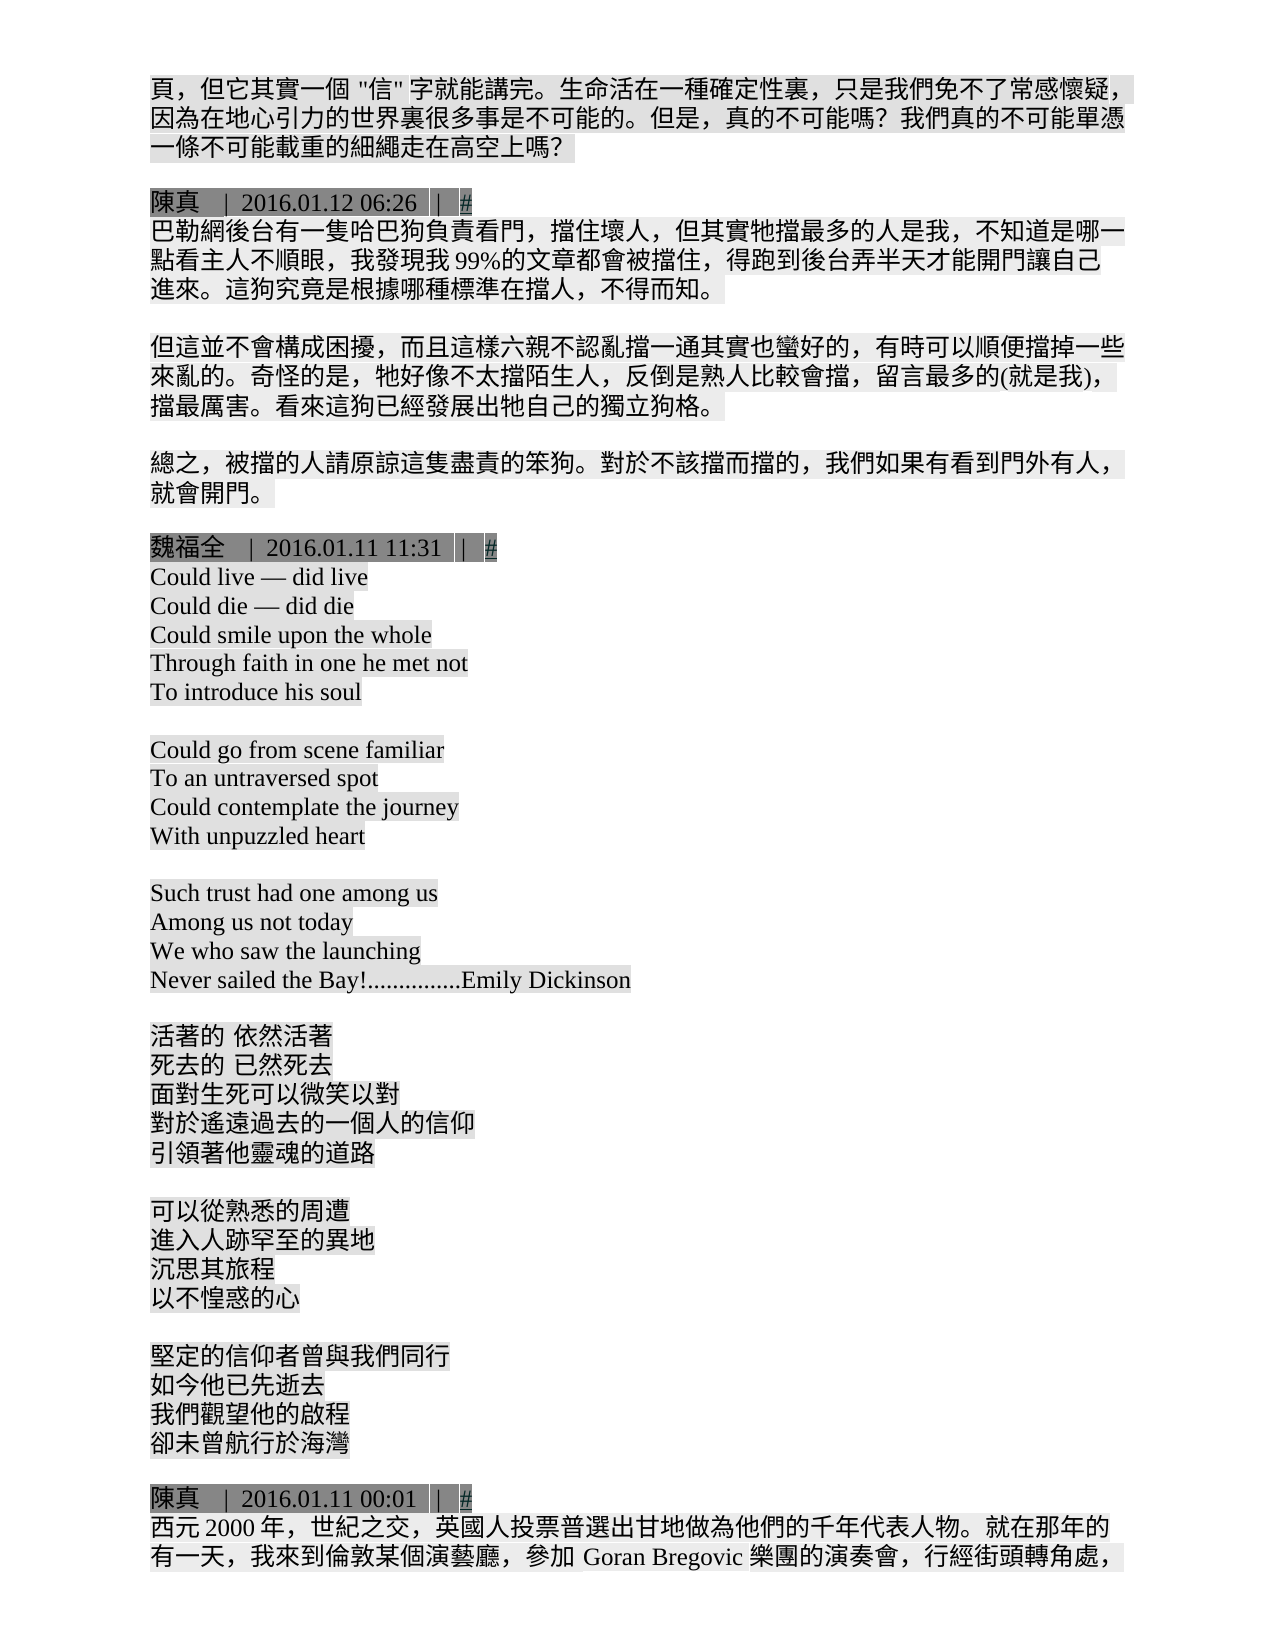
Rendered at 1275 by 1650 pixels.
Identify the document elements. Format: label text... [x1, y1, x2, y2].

text Could live — did live Could die — did die Could smile upon the whole Through faith in one he met not To introduce his soul Could go from scene familiar To an untraversed spot Could contemplate the journey With unpuzzled heart Such trust had one among us Among us not today We who saw the launching Never sailed the Bay!...............Emily Dickinson 活著的 依然活著 死去的 已然死去 面對生死可以微笑以對 對於遙遠過去的一個人的信仰 引領著他靈魂的道路 可以從熟悉的周遭 進入人跡罕至的異地 沉思其旅程 以不惶惑的心 堅定的信仰者曾與我們同行 如今他已先逝去 我們觀望他的啟程 卻未曾航行於海灣 [150, 562, 1125, 1459]
text 陳真 | 2016.01.11 00:01 | # [150, 1484, 1125, 1513]
text 巴勒網後台有一隻哈巴狗負責看門，擋住壞人，但其實牠擋最多的人是我，不知道是哪一點看主人不順眼，我發現我99%的文章都會被擋住，得跑到後台弄半天才能開門讓自己進來。這狗究竟是根據哪種標準在擋人，不得而知。 但這並不會構成困擾，而且這樣六親不認亂擋一通其實也蠻好的，有時可以順便擋掉一些來亂的。奇怪的是，牠好像不太擋陌生人，反倒是熟人比較會擋，留言最多的(就是我)，擋最厲害。看來這狗已經發展出牠自己的獨立狗格。 總之，被擋的人請原諒這隻盡責的笨狗。對於不該擋而擋的，我們如果有看到門外有人，就會開門。 [150, 217, 1125, 508]
text 魏福全 | 2016.01.11 11:31 | # [150, 533, 1125, 562]
text 陳真 | 2016.01.12 06:26 | # [150, 188, 1125, 217]
text 西元2000年，世紀之交，英國人投票普選出甘地做為他們的千年代表人物。就在那年的有一天，我來到倫敦某個演藝廳，參加 Goran Bregovic 樂團的演奏會，行經街頭轉角處，驟然看到一座栩栩如生的甘地大型塑像，頓時有一種不期而遇的重逢驚訝，我沒料到在這樣一個燈火繁華得帶點無情與失落的異鄉街頭會遇到甘地。 一個反抗殖民者，半個多世紀後，卻成為殖民者那一方所普遍景仰的人物。這並不是因為甘地成就了什麼偉大事物；事實上，甘地是個失敗者，他所做的一切並沒有成功，過去的印度，現在的印度，以及將來的印度，所作所為，在在與甘地所渴望的印度，背道而馳。 科學也許可以一舉定江山，一個新理論，一個新發現的定理，很可能瞬間取代過往年代所有舊理論的總和，於焉產生一個嶄新觀點。但生命事物卻沒有這回事。科學企圖往前走，然而生命卻只能不斷往後看，看那過往千年的眾人足跡；不是尋覓新天堂，而是找到一條回家的路，回到生命所來自的地方，一切意義的開端。 在這尋找的過程中，一個足跡就只是一個足跡，一個聲音就只是一個聲音，裏頭不會有什麼驚天動地的偉大新事物，猶如汪洋浩瀚，你我各自灑下一滴淚水，成就了這片海。德蕾莎修女說得對，世上沒有什麼不平凡的偉大功業，你所能做的，就只是 "用不平凡的愛去做任何一件平凡的事"。Emir Kusturica說，他的電影或能長存，原因無它，也許只是因為他在作品中 "使用了一道千萬年不變的古老配方--愛"。 維根斯坦常說自己所寫的一切並沒有公眾閱讀價值，它只是一種 "私人日記"，一種 "竊竊私語"，裏頭記錄著個人的無數悲歡。維根斯坦寫的東西抽象程度很高，大多數人讀來，也許宛若天書，圍繞著所謂邏輯、符號與命題，幾無一字提及個人或現實事物，怎麼會是一種私人日記、竊竊私語？要回答這個謎，對我來說一點都不困難；不但不困難，在我接觸他的第一刻，我相信我已經完全了解他所要講的一切。 為什麼會這樣呢？你不可能瞬間理解一整套複雜技術，不可能頓時掌握一門知識，但你確實有可能立刻看懂某個人寫給 "你" 的所有 "情書"。情書恰恰就是這樣一種私人日記，一種竊竊私語，裏頭記錄著作者個人的無數悲歡。 私人日記就像一種 "不寄的信"。雖說私人日記是一種自言自語，但事實上，每一封不寄的信仍然有個收件人。那個人是誰呢？其實就是你。科學對著大眾訴說，透過一定的學習過程，任何人都能逐漸掌握一套知識。但是書信日記卻只能寫給某個人看，在或許相隔千萬年之遙的兩顆心靈中起了作用。維根斯坦說，"任何人都不可能聽到你跟上帝之間的對話"，因為這是你和上帝之間的竊竊私語。在這個意義上，私密是偉大的，而公眾性卻如此瑣碎而微不足道。 維根斯坦曾經說，他寫的東西，如果能夠讓--不用多，一個人就夠了--只要能夠讓一個人感到安慰，他就會因此感到滿足。每次來到他墳前散步 (一度就在我住的地方百米之遙)，我常暗自對著躺在地底下的維根斯坦說：你是個幸福人兒你知道嗎？因為我了解你，你也了解我，在這千萬年光陰的虛浮旅程中，你我都不會再感到孤獨了。 我身世不好，年少一路坎坷到老，長年住在洞穴裏，羞於見人，私下並不認識林孝信，但我相信，他在這世上走過的這道足跡，同樣也會使得許多人在那私密而不為任何人所知的竊竊私語中，得著安慰。而所有這些足以安慰人的人，並不是因為他們有著什麼特殊魔力，而只是因為他們在其一生 "作品" 中， "使用了一道千萬年不變的古老配方"。 [150, 1513, 1125, 1572]
text Could live — did live Could die — did die Could smile upon the whole Through faith in one he met not, To introduce his soul Could go from scene familiar To an untraversed spot Could contemplate the journey With unpuzzled heart Such trust had one among us Among us not today We who saw the launching Never sailed the Bay! Emily Dickinson 我不擅翻譯，但對於詩之好壞，略能體會一二。Emily Dickinson 說來幸或不幸，不是她選擇成為一名詩人，而是詩找上她；命運既定，無處可逃。看來科學以外、那個文的世界，盡皆如此，詩、哲、音樂、影像等等等，就像個獵人般，分頭獵捕；幸或不幸者，就成為他的獵物。志得意滿自己送上門來，獵人是不會要的。 我不擅翻譯，但對於詩，略能體會一二。書桌上離我最近處，常擺著北島、Rilke等人的一些詩集，就像一個有心臟病的人身上得常帶著藥那樣，以便救急。我的病情比較嚴重，差不多已經像毒癮，而這些虛無飄渺的抽象事物彷如鴉片，讓人或記或忘地心引力世界的無數滄桑；真假對錯無所謂，美才是一切，如果生命終究必須活著必須死去，何不美美地活，美美地死。 Emily這詩有一組對應詞和一個關鍵字：死的和活的、已知和未知，揭露與隱藏，啟程跟尚未啟程的，熟悉與陌生...對應兩種截然不同的世界與範疇。你要如何從這個世界跳到另一個世界？憑藉的就是信心(faith)，套句齊克果的名言就是Leap of Faith(信心的飛躍)。 兩種不同世界之間是沒有絲毫連結的，凡是活著的人永遠不可能知道死是怎麼一回事，凡是尚未出發仍在原地耍嘴皮者，也永遠不可能知道旅程上會有些什麼樣的風景；一個對於某種事物無知者，在他依然無知時，永遠不可能知道他究竟漏掉了些什麼；一個不曾愛過的人，不會知道愛是什麼意思；不信者，永遠也不可能體會 "信" 是怎麼一回事，除非...除非什麼呢？除非他真的信了愛了做了上路了，然後才有可能看到一片與過去截然不同的風景。 維根斯坦說，"宗教就像一個人說他可以憑著一條細線走在高空中。" 有可能嗎？維根斯坦說，當然有可能。"可能" 就是詩中這個could，也許，或許，機會很小，十分渺茫，幾乎不可能，但幾乎不可能依然意味著可能。於是，有信心的人就憑著這一丁點幾乎不可能的可能，憑著一條根本不可能承載任何重量的細繩，踏上幾乎註定失敗的旅程。 原本完全不可能的，完全違反物理法則的，因為信了愛了上路了，於是，"絕不可能" 似乎方才有了一點點可能。如果沒有這樣一個信心做為一種橋樑，你是過不去的，你不可能飛躍兩個截然不同世界之間的斷層。有了信心，could會變成did，原本的或然率不見了，原本只是一種機率問題，不再是機率，而成為一種顛撲不破的確定性。 我寫了一本(只有我自己看過的)書，就叫做 "談維根斯坦確定性的福音"，很厚一本，上千頁，但它其實一個 "信" 字就能講完。生命活在一種確定性裏，只是我們免不了常感懷疑，因為在地心引力的世界裏很多事是不可能的。但是，真的不可能嗎？我們真的不可能單憑一條不可能載重的細繩走在高空上嗎？ [150, 75, 1125, 163]
